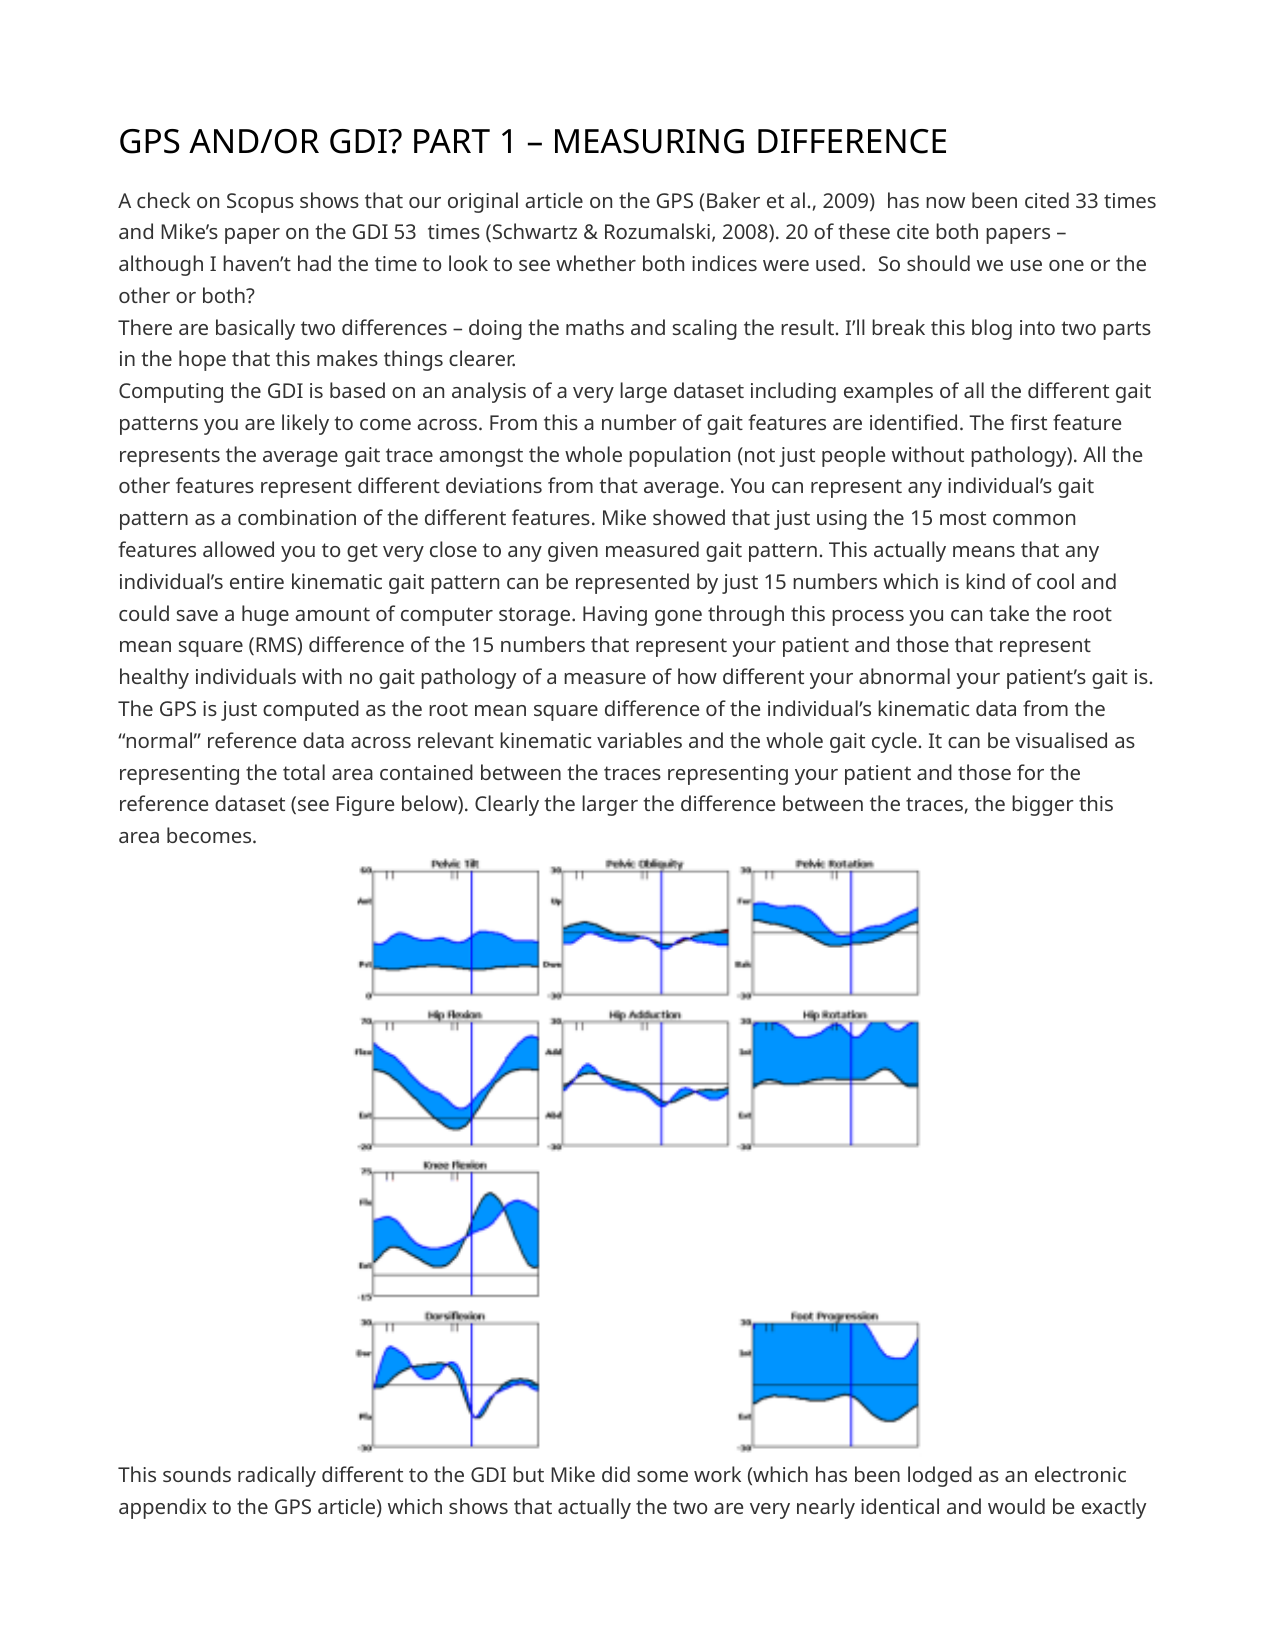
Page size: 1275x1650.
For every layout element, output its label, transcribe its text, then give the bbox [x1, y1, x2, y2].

text There are basically two differences – doing the maths and scaling the result. I’ll break this blog into two parts in the hope that this makes things clearer. [118, 313, 1157, 373]
picture [352, 853, 923, 1457]
text The GPS is just computed as the root mean square difference of the individual’s kinematic data from the “normal” reference data across relevant kinematic variables and the whole gait cycle. It can be visualised as representing the total area contained between the traces representing your patient and those for the reference dataset (see Figure below). Clearly the larger the difference between the traces, the bigger this area becomes. [118, 694, 1157, 849]
text Computing the GDI is based on an analysis of a very large dataset including examples of all the different gait patterns you are likely to come across. From this a number of gait features are identified. The first feature represents the average gait trace amongst the whole population (not just people without pathology). All the other features represent different deviations from that average. You can represent any individual’s gait pattern as a combination of the different features. Mike showed that just using the 15 most common features allowed you to get very close to any given measured gait pattern. This actually means that any individual’s entire kinematic gait pattern can be represented by just 15 numbers which is kind of cool and could save a huge amount of computer storage. Having gone through this process you can take the root mean square (RMS) difference of the 15 numbers that represent your patient and those that represent healthy individuals with no gait pathology of a measure of how different your abnormal your patient’s gait is. [118, 377, 1157, 691]
text This sounds radically different to the GDI but Mike did some work (which has been lodged as an electronic appendix to the GPS article) which shows that actually the two are very nearly identical and would be exactly [118, 1461, 1157, 1521]
text A check on Scopus shows that our original article on the GPS (Baker et al., 2009) has now been cited 33 times and Mike’s paper on the GDI 53 times (Schwartz & Rozumalski, 2008). 20 of these cite both papers – although I haven’t had the time to look to see whether both indices were used. So should we use one or the other or both? [118, 186, 1157, 309]
subtitle GPS and/or GDI? Part 1 – Measuring difference [118, 118, 1157, 163]
